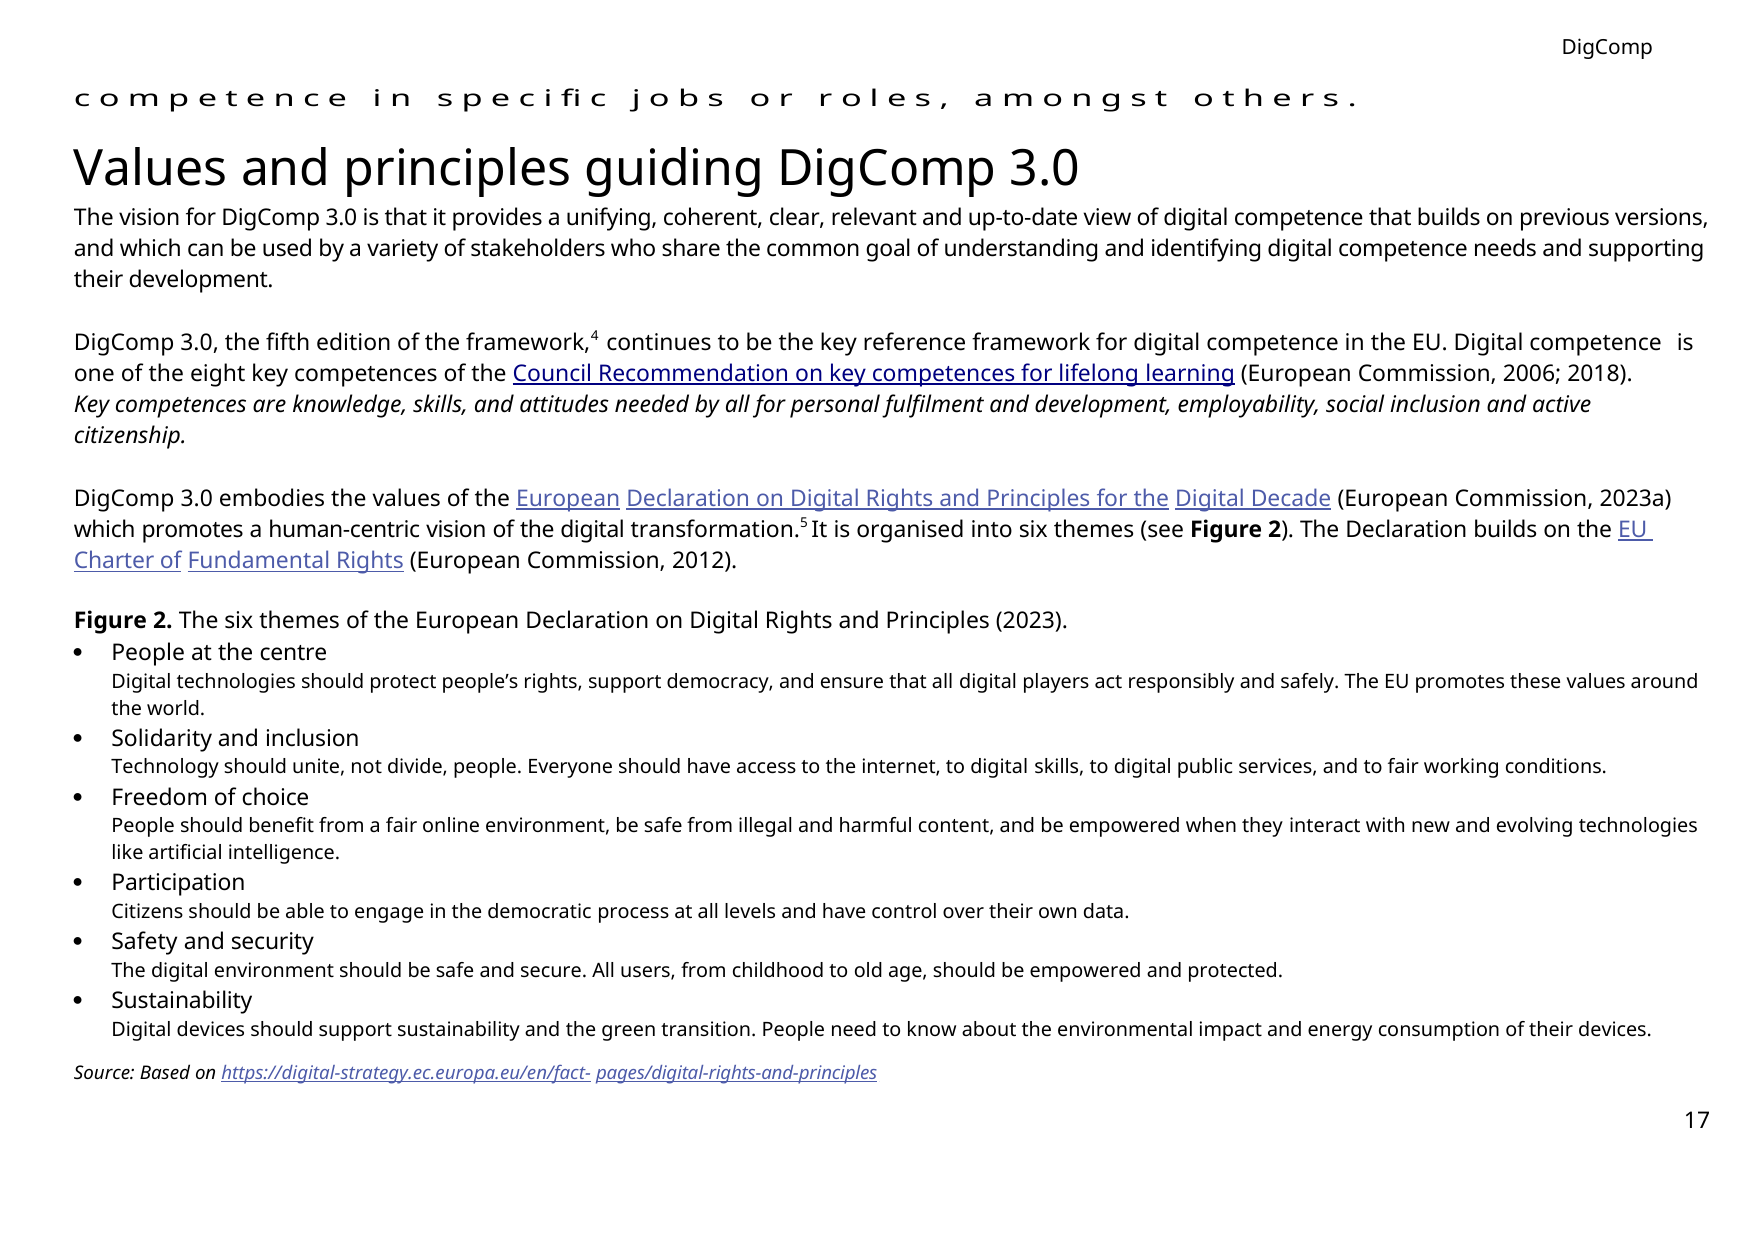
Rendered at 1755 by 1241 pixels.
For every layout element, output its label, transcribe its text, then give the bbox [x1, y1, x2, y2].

list People at the centre Digital technologies should protect people’s rights, support democracy, and ensure that all digital players act responsibly and safely. The EU promotes these values around the world. [74, 636, 1710, 721]
text competence in specific jobs or roles, amongst others. [74, 82, 1689, 113]
list Solidarity and inclusion Technology should unite, not divide, people. Everyone should have access to the internet, to digital skills, to digital public services, and to fair working conditions. [74, 722, 1710, 780]
text Figure 2. The six themes of the European Declaration on Digital Rights and Principles (2023). [74, 604, 1710, 635]
list Sustainability Digital devices should support sustainability and the green transition. People need to know about the environmental impact and energy consumption of their devices. [74, 984, 1710, 1042]
text Source: Based on https://digital-strategy.ec.europa.eu/en/fact- pages/digital-rights-and-principles [74, 1059, 1660, 1084]
text The vision for DigComp 3.0 is that it provides a unifying, coherent, clear, relevant and up-to-date view of digital competence that builds on previous versions, and which can be used by a variety of stakeholders who share the common goal of understanding and identifying digital competence needs and supporting their development. [74, 200, 1710, 294]
list Freedom of choice People should benefit from a fair online environment, be safe from illegal and harmful content, and be empowered when they interact with new and evolving technologies like artificial intelligence. [74, 780, 1710, 866]
list Participation Citizens should be able to engage in the democratic process at all levels and have control over their own data. [74, 866, 1710, 924]
list Safety and security The digital environment should be safe and secure. All users, from childhood to old age, should be empowered and protected. [74, 925, 1710, 983]
text DigComp 3.0, the fifth edition of the framework,4 continues to be the key reference framework for digital competence in the EU. Digital competence is one of the eight key competences of the Council Recommendation on key competences for lifelong learning (European Commission, 2006; 2018). [74, 325, 1710, 388]
text Key competences are knowledge, skills, and attitudes needed by all for personal fulfilment and development, employability, social inclusion and active citizenship. [74, 388, 1710, 450]
subtitle Values and principles guiding DigComp 3.0 [74, 132, 1710, 200]
text DigComp 3.0 embodies the values of the European Declaration on Digital Rights and Principles for the Digital Decade (European Commission, 2023a) which promotes a human-centric vision of the digital transformation.5 It is organised into six themes (see Figure 2). The Declaration builds on the EU Charter of Fundamental Rights (European Commission, 2012). [74, 482, 1710, 575]
